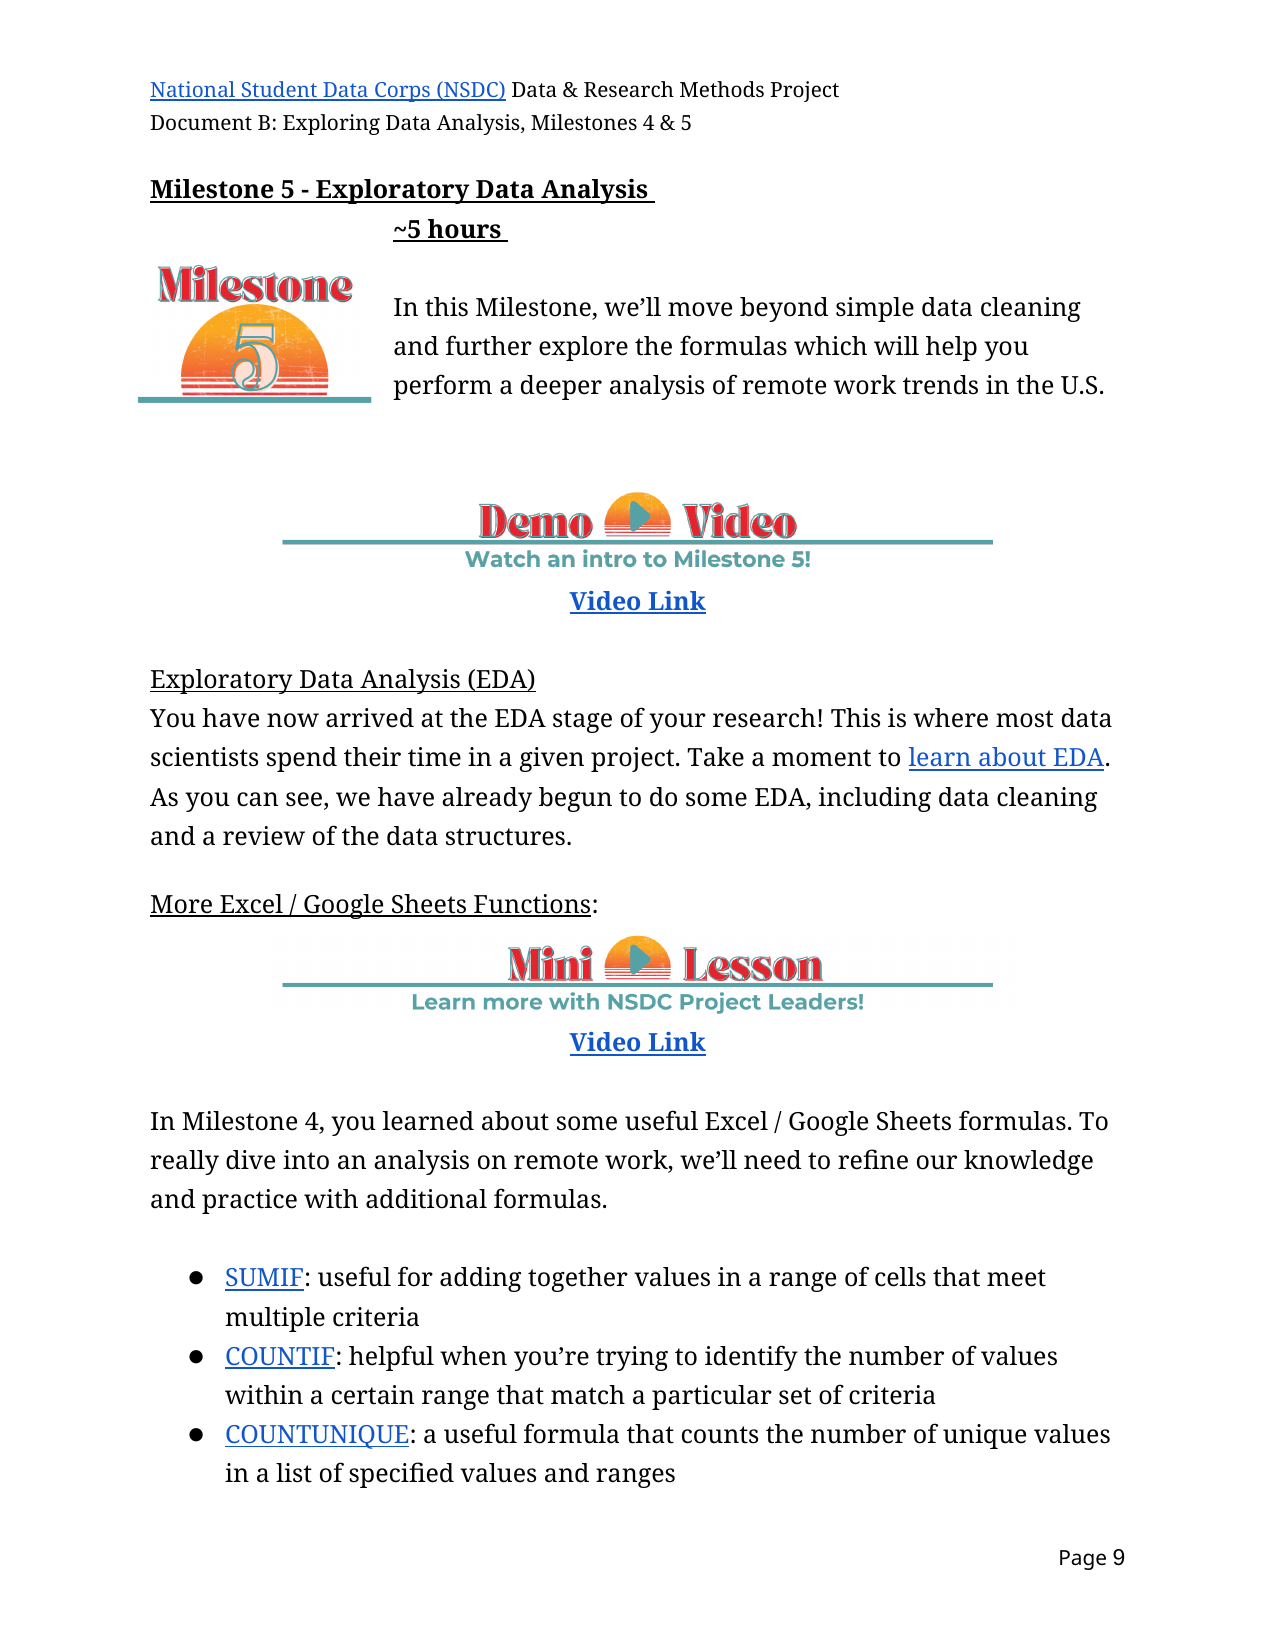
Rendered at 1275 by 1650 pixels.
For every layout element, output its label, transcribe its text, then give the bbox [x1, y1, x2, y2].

list COUNTUNIQUE: a useful formula that counts the number of unique values in a list of specified values and ranges [187, 1417, 1125, 1490]
text Milestone 5 - Exploratory Data Analysis [150, 172, 1125, 206]
text Video Link [150, 1025, 1125, 1059]
text More Excel / Google Sheets Functions: [150, 886, 1125, 921]
picture [258, 485, 1017, 580]
text In this Milestone, we’ll move beyond simple data cleaning and further explore the formulas which will help you perform a deeper analysis of remote work trends in the U.S. [375, 290, 1125, 402]
text In Milestone 4, you learned about some useful Excel / Google Sheets formulas. To really dive into an analysis on remote work, we’ll need to refine our knowledge and practice with additional formulas. [150, 1103, 1125, 1216]
text Video Link [150, 583, 1125, 617]
text Exploratory Data Analysis (EDA) [150, 662, 1125, 696]
text ~5 hours [150, 211, 1125, 245]
picture [258, 925, 1017, 1022]
picture [134, 261, 375, 408]
text You have now arrived at the EDA stage of your research! This is where most data scientists spend their time in a given project. Take a moment to learn about EDA. As you can see, we have already begun to do some EDA, including data cleaning and a review of the data structures. [150, 701, 1125, 883]
list SUMIF: useful for adding together values in a range of cells that meet multiple criteria [187, 1260, 1125, 1333]
list COUNTIF: helpful when you’re trying to identify the number of values within a certain range that match a particular set of criteria [187, 1338, 1125, 1412]
